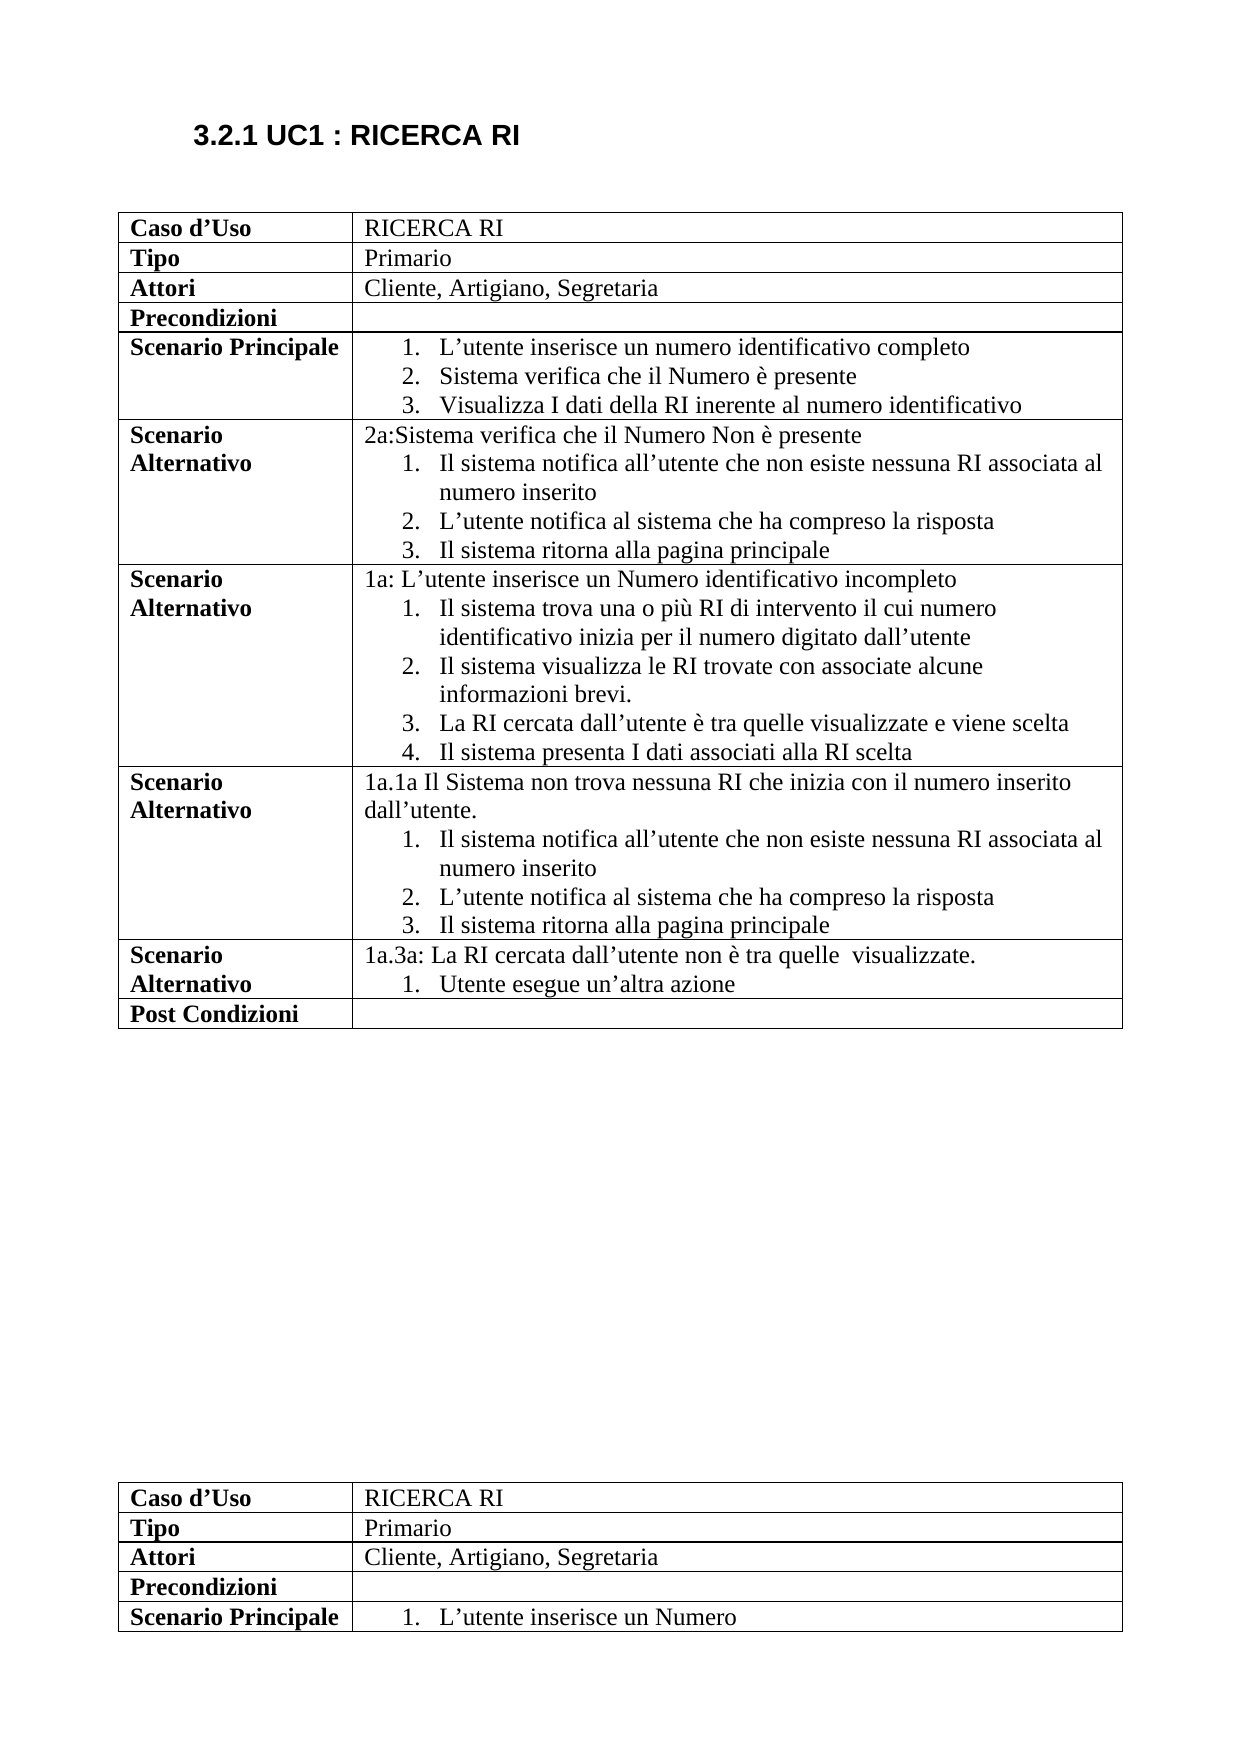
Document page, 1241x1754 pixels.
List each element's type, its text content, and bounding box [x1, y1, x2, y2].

table_header RICERCA RI [353, 213, 1122, 242]
table_cell Scenario Alternativo [119, 565, 352, 766]
table_cell [353, 1572, 1122, 1601]
table_cell Tipo [119, 1513, 352, 1541]
table_cell 1a.1a Il Sistema non trova nessuna RI che inizia con il numero inserito dall’utente. Il sistema notifica all’utente che non esiste nessuna RI associata al numero inserito L’utente notifica al sistema che ha compreso la risposta Il sistema ritorna alla pagina principale [353, 767, 1122, 939]
table_cell Primario [353, 243, 1122, 272]
table_cell [353, 999, 1122, 1028]
table_cell Primario [353, 1513, 1122, 1541]
table_cell Precondizioni [119, 303, 352, 331]
table_cell Scenario Principale [119, 333, 352, 419]
table_cell Cliente, Artigiano, Segretaria [353, 1543, 1122, 1571]
subtitle 3.2.1 UC1 : RICERCA RI [118, 118, 1122, 152]
table_cell Attori [119, 1543, 352, 1571]
table_cell 1a.3a: La RI cercata dall’utente non è tra quelle visualizzate. Utente esegue un’altra azione [353, 940, 1122, 998]
table_header RICERCA RI [353, 1483, 1122, 1512]
table_cell Precondizioni [119, 1572, 352, 1601]
table_cell 2a:Sistema verifica che il Numero Non è presente Il sistema notifica all’utente che non esiste nessuna RI associata al numero inserito L’utente notifica al sistema che ha compreso la risposta Il sistema ritorna alla pagina principale [353, 420, 1122, 563]
table_cell Scenario Alternativo [119, 940, 352, 998]
table_cell L’utente inserisce un Numero Il sistema trova una o più RI il cui numero identificativo inizia per il numero digitato dall’utente Il sistema visualizza le RI trovate con associate alcune informazioni brevi. La RI cercata dall’utente è tra quelle visualizzate e viene scelta Il sistema presenta I dati associati alla RI scelta [353, 1602, 1122, 1631]
table_cell [353, 303, 1122, 331]
table_cell Attori [119, 273, 352, 302]
table_header Caso d’Uso [119, 1483, 352, 1512]
table_cell Scenario Principale [119, 1602, 352, 1631]
table_cell 1a: L’utente inserisce un Numero identificativo incompleto Il sistema trova una o più RI di intervento il cui numero identificativo inizia per il numero digitato dall’utente Il sistema visualizza le RI trovate con associate alcune informazioni brevi. La RI cercata dall’utente è tra quelle visualizzate e viene scelta Il sistema presenta I dati associati alla RI scelta [353, 565, 1122, 766]
table_cell Post Condizioni [119, 999, 352, 1028]
table_cell L’utente inserisce un numero identificativo completo Sistema verifica che il Numero è presente Visualizza I dati della RI inerente al numero identificativo [353, 333, 1122, 419]
table_cell Scenario Alternativo [119, 420, 352, 563]
table_header Caso d’Uso [119, 213, 352, 242]
table_cell Tipo [119, 243, 352, 272]
table_cell Scenario Alternativo [119, 767, 352, 939]
table_cell Cliente, Artigiano, Segretaria [353, 273, 1122, 302]
